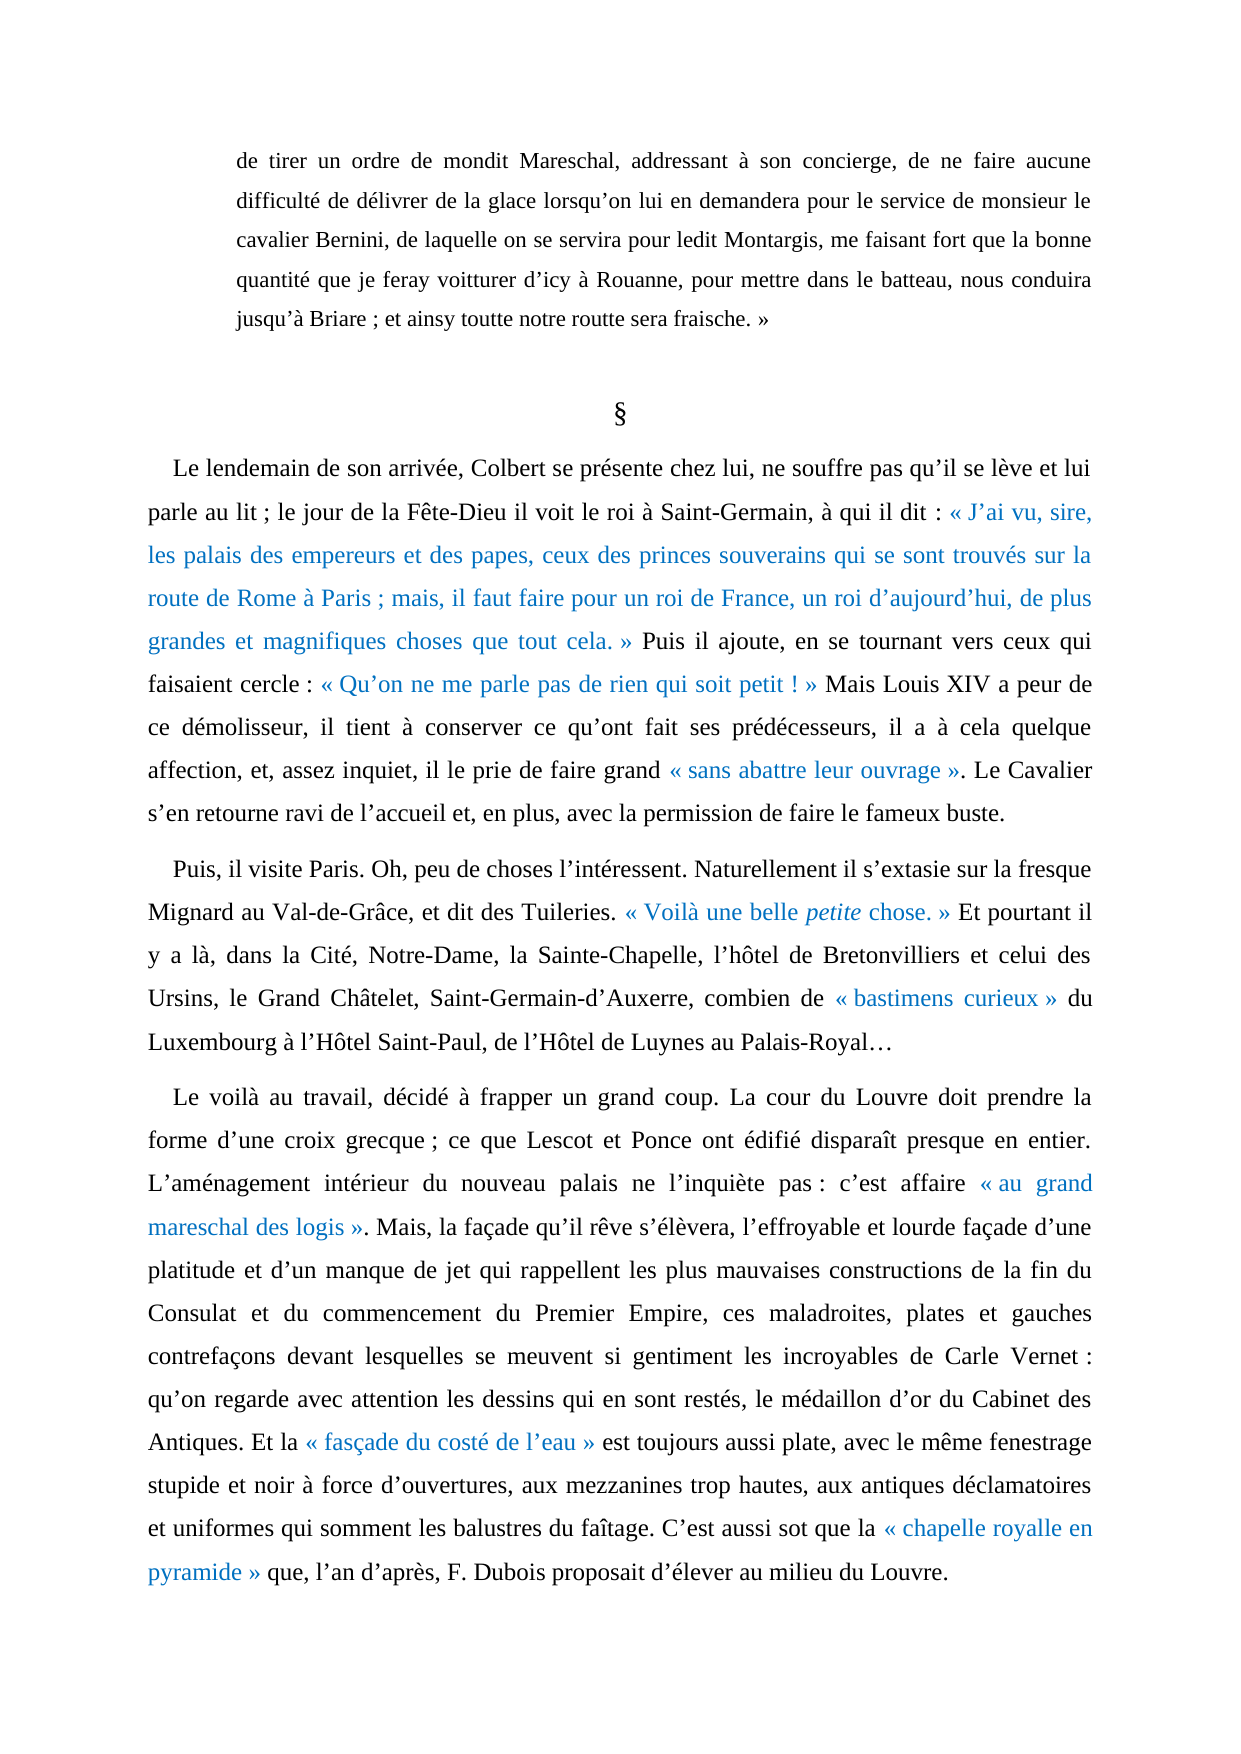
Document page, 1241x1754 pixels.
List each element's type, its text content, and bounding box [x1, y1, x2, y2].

text Puis, il visite Paris. Oh, peu de choses l’intéressent. Naturellement il s’extasie sur la fresque Mignard au Val-de-Grâce, et dit des Tuileries. « Voilà une belle petite chose. » Et pourtant il y a là, dans la Cité, Notre-Dame, la Sainte-Chapelle, l’hôtel de Bretonvilliers et celui des Ursins, le Grand Châtelet, Saint-Germain-d’Auxerre, combien de « bastimens curieux » du Luxembourg à l’Hôtel Saint-Paul, de l’Hôtel de Luynes au Palais-Royal… [148, 854, 1093, 1055]
text § [148, 395, 1093, 428]
text de tirer un ordre de mondit Mareschal, addressant à son concierge, de ne faire aucune difficulté de délivrer de la glace lorsqu’on lui en demandera pour le service de monsieur le cavalier Bernini, de laquelle on se servira pour ledit Montargis, me faisant fort que la bonne quantité que je feray voitturer d’icy à Rouanne, pour mettre dans le batteau, nous conduira jusqu’à Briare ; et ainsy toutte notre routte sera fraische. » [236, 148, 1093, 332]
text Le lendemain de son arrivée, Colbert se présente chez lui, ne souffre pas qu’il se lève et lui parle au lit ; le jour de la Fête-Dieu il voit le roi à Saint-Germain, à qui il dit : « J’ai vu, sire, les palais des empereurs et des papes, ceux des princes souverains qui se sont trouvés sur la route de Rome à Paris ; mais, il faut faire pour un roi de France, un roi d’aujourd’hui, de plus grandes et magnifiques choses que tout cela. » Puis il ajoute, en se tournant vers ceux qui faisaient cercle : « Qu’on ne me parle pas de rien qui soit petit ! » Mais Louis XIV a peur de ce démolisseur, il tient à conserver ce qu’ont fait ses prédécesseurs, il a à cela quelque affection, et, assez inquiet, il le prie de faire grand « sans abattre leur ouvrage ». Le Cavalier s’en retourne ravi de l’accueil et, en plus, avec la permission de faire le fameux buste. [148, 453, 1093, 827]
text Le voilà au travail, décidé à frapper un grand coup. La cour du Louvre doit prendre la forme d’une croix grecque ; ce que Lescot et Ponce ont édifié disparaît presque en entier. L’aménagement intérieur du nouveau palais ne l’inquiète pas : c’est affaire « au grand mareschal des logis ». Mais, la façade qu’il rêve s’élèvera, l’effroyable et lourde façade d’une platitude et d’un manque de jet qui rappellent les plus mauvaises constructions de la fin du Consulat et du commencement du Premier Empire, ces maladroites, plates et gauches contrefaçons devant lesquelles se meuvent si gentiment les incroyables de Carle Vernet : qu’on regarde avec attention les dessins qui en sont restés, le médaillon d’or du Cabinet des Antiques. Et la « fasçade du costé de l’eau » est toujours aussi plate, avec le même fenestrage stupide et noir à force d’ouvertures, aux mezzanines trop hautes, aux antiques déclamatoires et uniformes qui somment les balustres du faîtage. C’est aussi sot que la « chapelle royalle en pyramide » que, l’an d’après, F. Dubois proposait d’élever au milieu du Louvre. [148, 1082, 1093, 1585]
